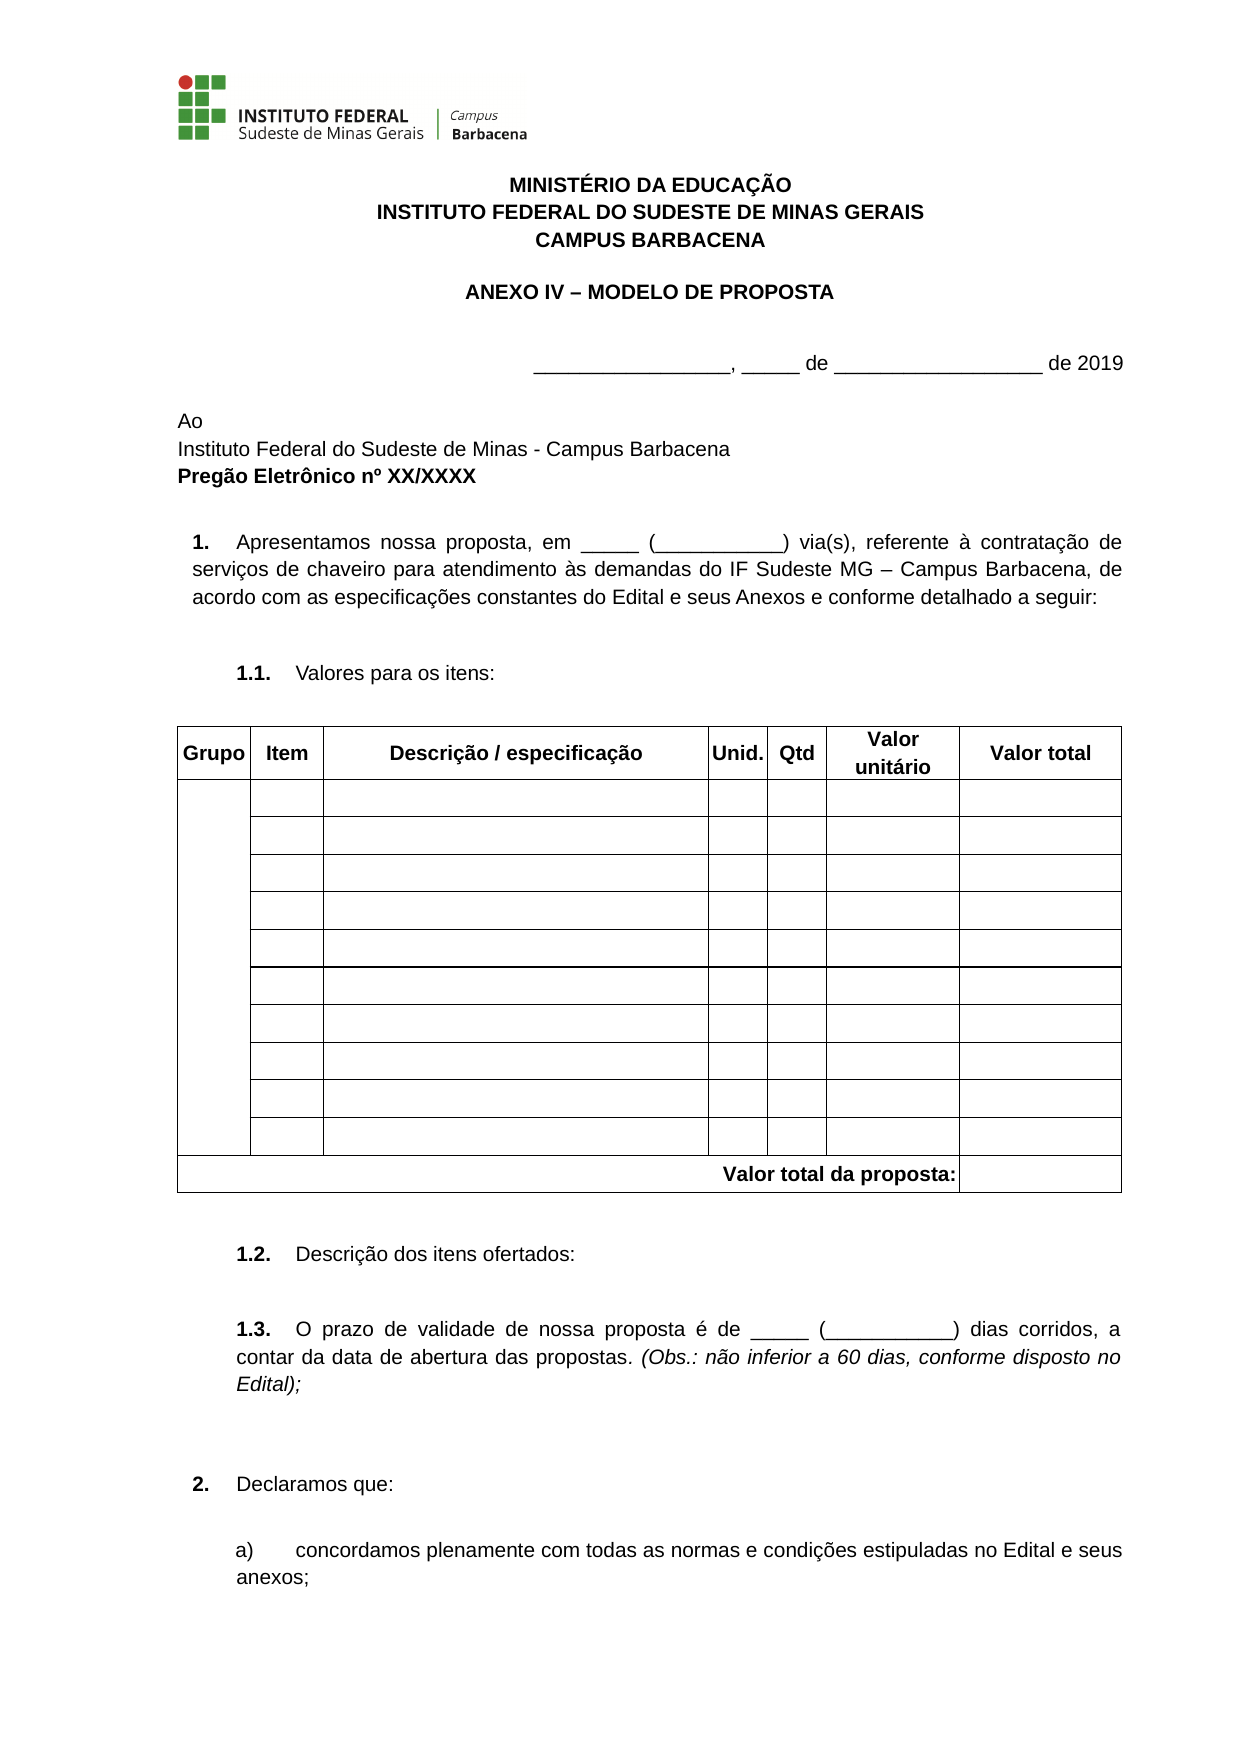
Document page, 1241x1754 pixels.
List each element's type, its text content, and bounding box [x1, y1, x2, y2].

table_cell [251, 968, 323, 1004]
table_cell [251, 930, 323, 966]
table_cell [960, 1156, 1121, 1192]
table_cell [768, 780, 826, 816]
list O prazo de validade de nossa proposta é de _____ (___________) dias corridos, a contar da data de abertura das propostas. (Obs.: não inferior a 60 dias, conforme disposto no Edital); [236, 1317, 1122, 1396]
table_cell [827, 1080, 959, 1117]
table_cell [768, 817, 826, 854]
table_cell [960, 855, 1121, 891]
table_cell [768, 892, 826, 929]
list Apresentamos nossa proposta, em _____ (___________) via(s), referente à contratação de serviços de chaveiro para atendimento às demandas do IF Sudeste MG – Campus Barbacena, de acordo com as especificações constantes do Edital e seus Anexos e conforme detalhado a seguir: [192, 530, 1124, 609]
text _________________, _____ de __________________ de 2019 [177, 351, 1124, 375]
text INSTITUTO FEDERAL DO SUDESTE DE MINAS GERAIS [177, 200, 1124, 224]
table_cell [960, 1118, 1121, 1154]
table_cell [768, 1005, 826, 1042]
table_cell [709, 930, 767, 966]
text MINISTÉRIO DA EDUCAÇÃO [177, 173, 1124, 197]
text Pregão Eletrônico nº XX/XXXX [177, 464, 1124, 488]
table_cell [251, 892, 323, 929]
table_header Descrição / especificação [324, 727, 708, 778]
table_cell [324, 930, 708, 966]
table_cell [324, 1118, 708, 1154]
text Instituto Federal do Sudeste de Minas - Campus Barbacena [177, 437, 1124, 461]
table_cell [709, 817, 767, 854]
text Ao [177, 409, 1124, 433]
table_cell [709, 968, 767, 1004]
table_cell [960, 892, 1121, 929]
table_cell [827, 855, 959, 891]
table_cell [960, 1043, 1121, 1079]
table_cell [768, 1080, 826, 1117]
table_cell [709, 1080, 767, 1117]
table_cell [960, 968, 1121, 1004]
table_cell [251, 1080, 323, 1117]
table_cell [251, 1043, 323, 1079]
table_cell [178, 780, 250, 1154]
table_cell [827, 1118, 959, 1154]
table_header Valor total [960, 727, 1121, 778]
table_cell [709, 1005, 767, 1042]
table_cell [960, 1080, 1121, 1117]
table_cell [251, 1118, 323, 1154]
table_cell [251, 1005, 323, 1042]
table_cell [324, 817, 708, 854]
picture [177, 73, 528, 140]
table_header Item [251, 727, 323, 778]
table_cell [827, 817, 959, 854]
table_cell [324, 892, 708, 929]
table_header Unid. [709, 727, 767, 778]
table_cell [827, 780, 959, 816]
table_cell [768, 930, 826, 966]
table_cell [768, 1043, 826, 1079]
table_header Grupo [178, 727, 250, 778]
table_cell Valor total da proposta: [178, 1156, 959, 1192]
table_cell [827, 1043, 959, 1079]
table_cell [324, 1005, 708, 1042]
table_cell [827, 892, 959, 929]
table_cell [324, 855, 708, 891]
table_cell [324, 1080, 708, 1117]
list concordamos plenamente com todas as normas e condições estipuladas no Edital e seus anexos; [235, 1537, 1124, 1589]
table_header Valor unitário [827, 727, 959, 778]
text ANEXO IV – MODELO DE PROPOSTA [177, 280, 1122, 304]
table_cell [324, 1043, 708, 1079]
table_cell [827, 968, 959, 1004]
table_cell [709, 892, 767, 929]
table_cell [768, 855, 826, 891]
list Descrição dos itens ofertados: [236, 1241, 1122, 1265]
table_cell [768, 1118, 826, 1154]
table_cell [709, 1043, 767, 1079]
table_cell [960, 780, 1121, 816]
table_cell [251, 855, 323, 891]
table_cell [324, 968, 708, 1004]
table_cell [324, 780, 708, 816]
table_cell [960, 930, 1121, 966]
table_cell [960, 1005, 1121, 1042]
table_cell [709, 855, 767, 891]
list Valores para os itens: [236, 661, 1122, 684]
text CAMPUS BARBACENA [177, 228, 1124, 252]
table_cell [827, 930, 959, 966]
table_cell [768, 968, 826, 1004]
list Declaramos que: [192, 1472, 1124, 1496]
table_cell [251, 817, 323, 854]
table_cell [709, 780, 767, 816]
table_header Qtd [768, 727, 826, 778]
table_cell [960, 817, 1121, 854]
table_cell [827, 1005, 959, 1042]
table_cell [709, 1118, 767, 1154]
table_cell [251, 780, 323, 816]
